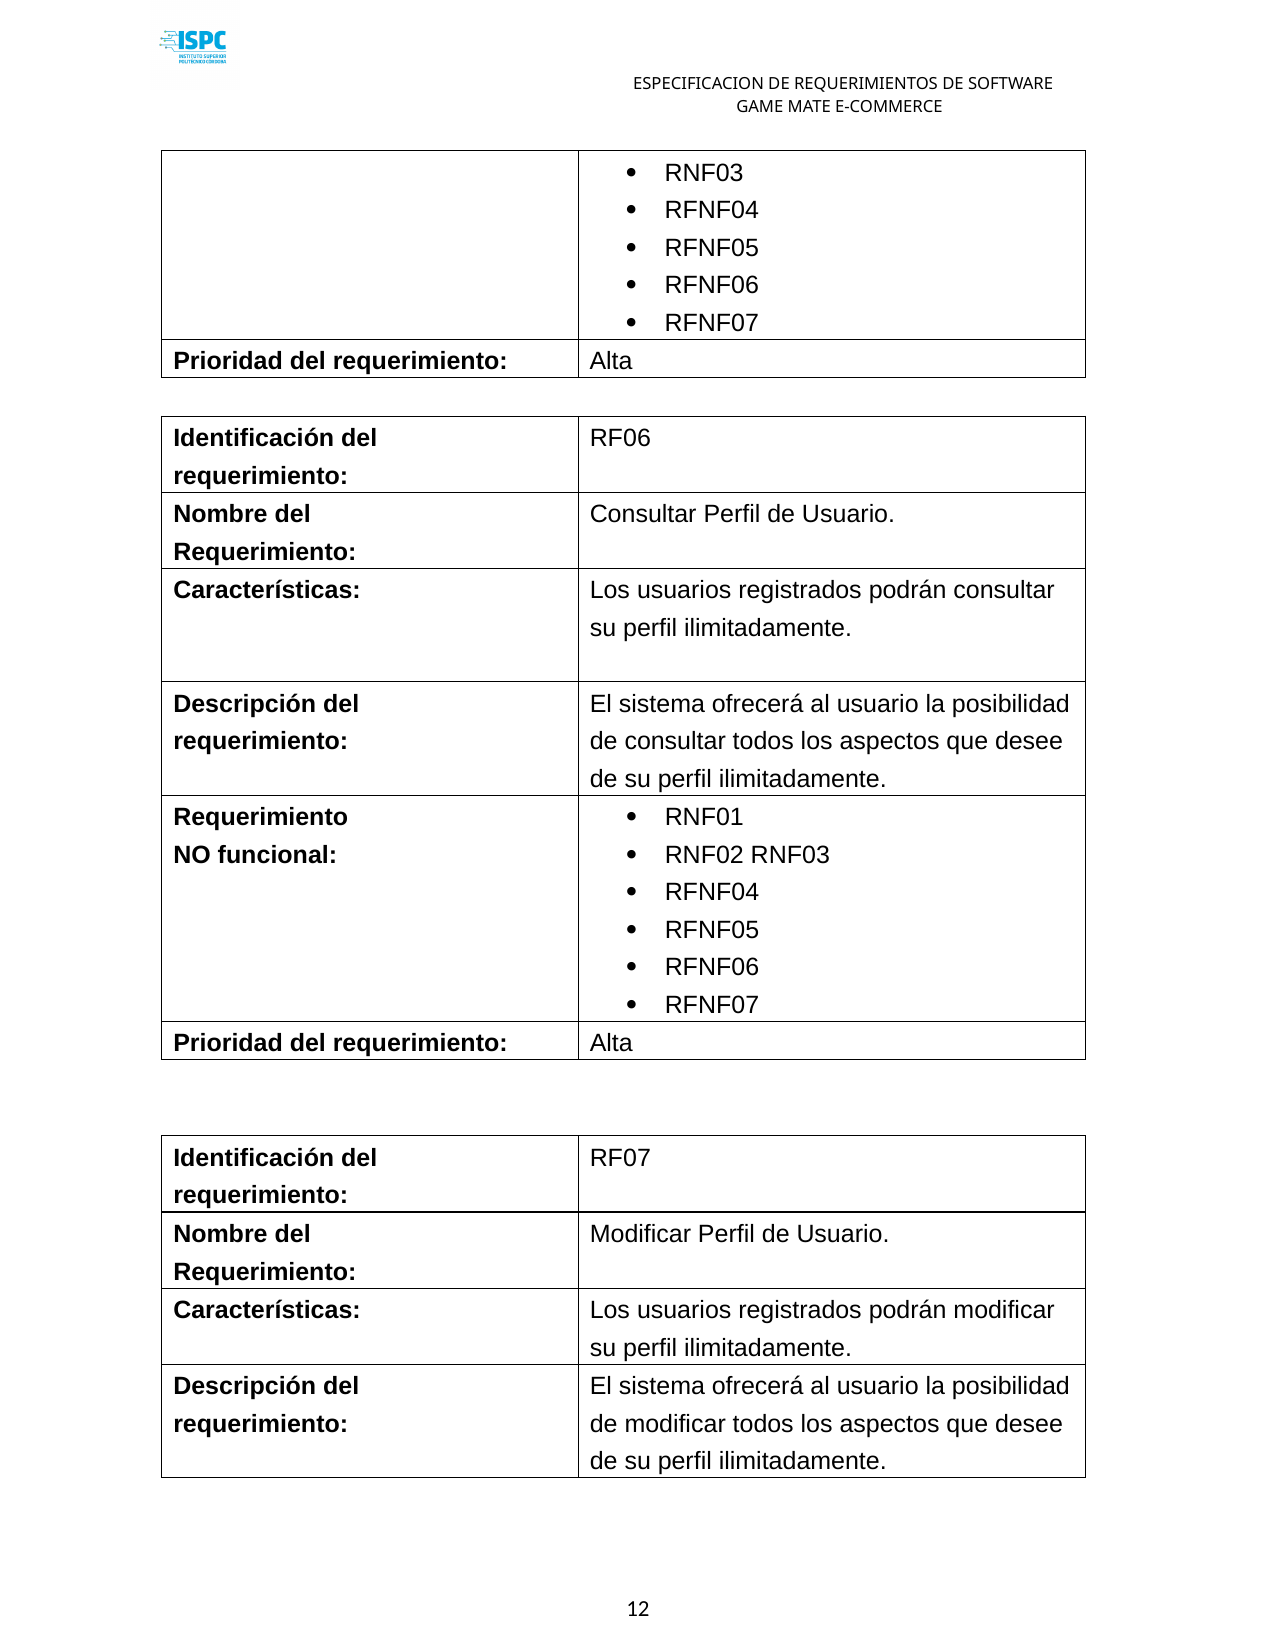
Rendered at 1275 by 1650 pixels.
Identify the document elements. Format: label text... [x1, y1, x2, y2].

table_cell Prioridad del requerimiento: [162, 340, 578, 377]
table_cell Características: [162, 569, 578, 681]
table_header Identificación del requerimiento: [162, 1136, 578, 1211]
table_cell Alta [579, 1022, 1085, 1059]
table_cell Los usuarios registrados podrán consultar su perfil ilimitadamente. [579, 569, 1085, 681]
table_cell Modificar Perfil de Usuario. [579, 1213, 1085, 1287]
table_cell RNF01 RNF02 RNF03 RFNF04 RFNF05 RFNF06 RFNF07 [579, 151, 1085, 338]
table_cell Requerimiento NO funcional: [162, 796, 578, 1021]
table_cell El sistema ofrecerá al usuario la posibilidad de modificar todos los aspectos que desee de su perfil ilimitadamente. [579, 1365, 1085, 1477]
table_cell [162, 151, 578, 338]
table_cell Nombre del Requerimiento: [162, 493, 578, 568]
table_cell Consultar Perfil de Usuario. [579, 493, 1085, 568]
table_cell RNF01 RNF02 RNF03 RFNF04 RFNF05 RFNF06 RFNF07 [579, 796, 1085, 1021]
table_cell Nombre del Requerimiento: [162, 1213, 578, 1287]
table_cell Descripción del requerimiento: [162, 682, 578, 795]
table_cell El sistema ofrecerá al usuario la posibilidad de consultar todos los aspectos que desee de su perfil ilimitadamente. [579, 682, 1085, 795]
table_cell Prioridad del requerimiento: [162, 1022, 578, 1059]
table_cell Alta [579, 340, 1085, 377]
table_cell Los usuarios registrados podrán modificar su perfil ilimitadamente. [579, 1289, 1085, 1363]
table_cell Características: [162, 1289, 578, 1363]
table_header Identificación del requerimiento: [162, 417, 578, 492]
picture [150, 0, 240, 90]
table_cell Descripción del requerimiento: [162, 1365, 578, 1477]
table_header RF06 [579, 417, 1085, 492]
table_header RF07 [579, 1136, 1085, 1211]
